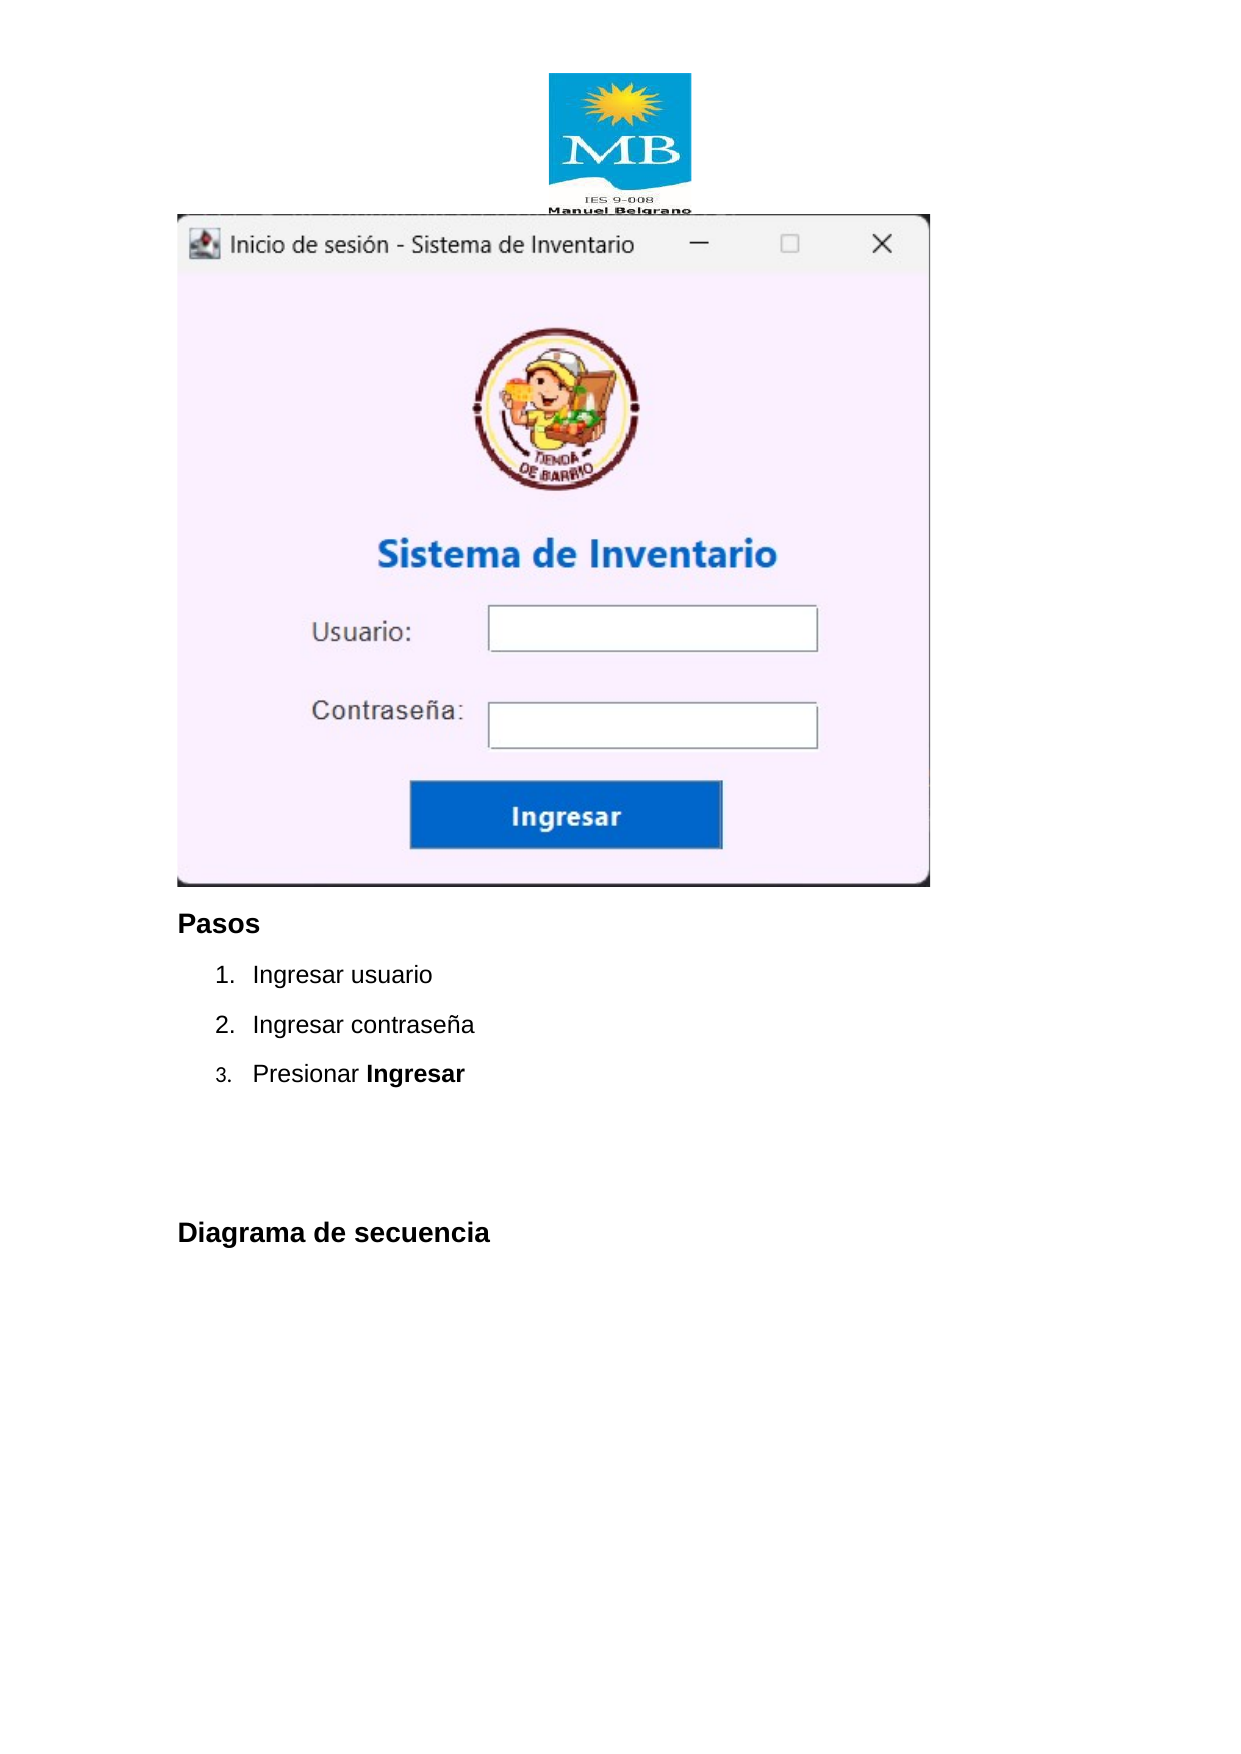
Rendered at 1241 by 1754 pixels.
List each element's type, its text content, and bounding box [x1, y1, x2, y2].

text Pasos [177, 907, 1063, 939]
list Presionar Ingresar [215, 1059, 1063, 1088]
list Ingresar usuario [215, 960, 1063, 989]
list Ingresar contraseña [215, 1010, 1063, 1038]
text Diagrama de secuencia [177, 1216, 1063, 1248]
